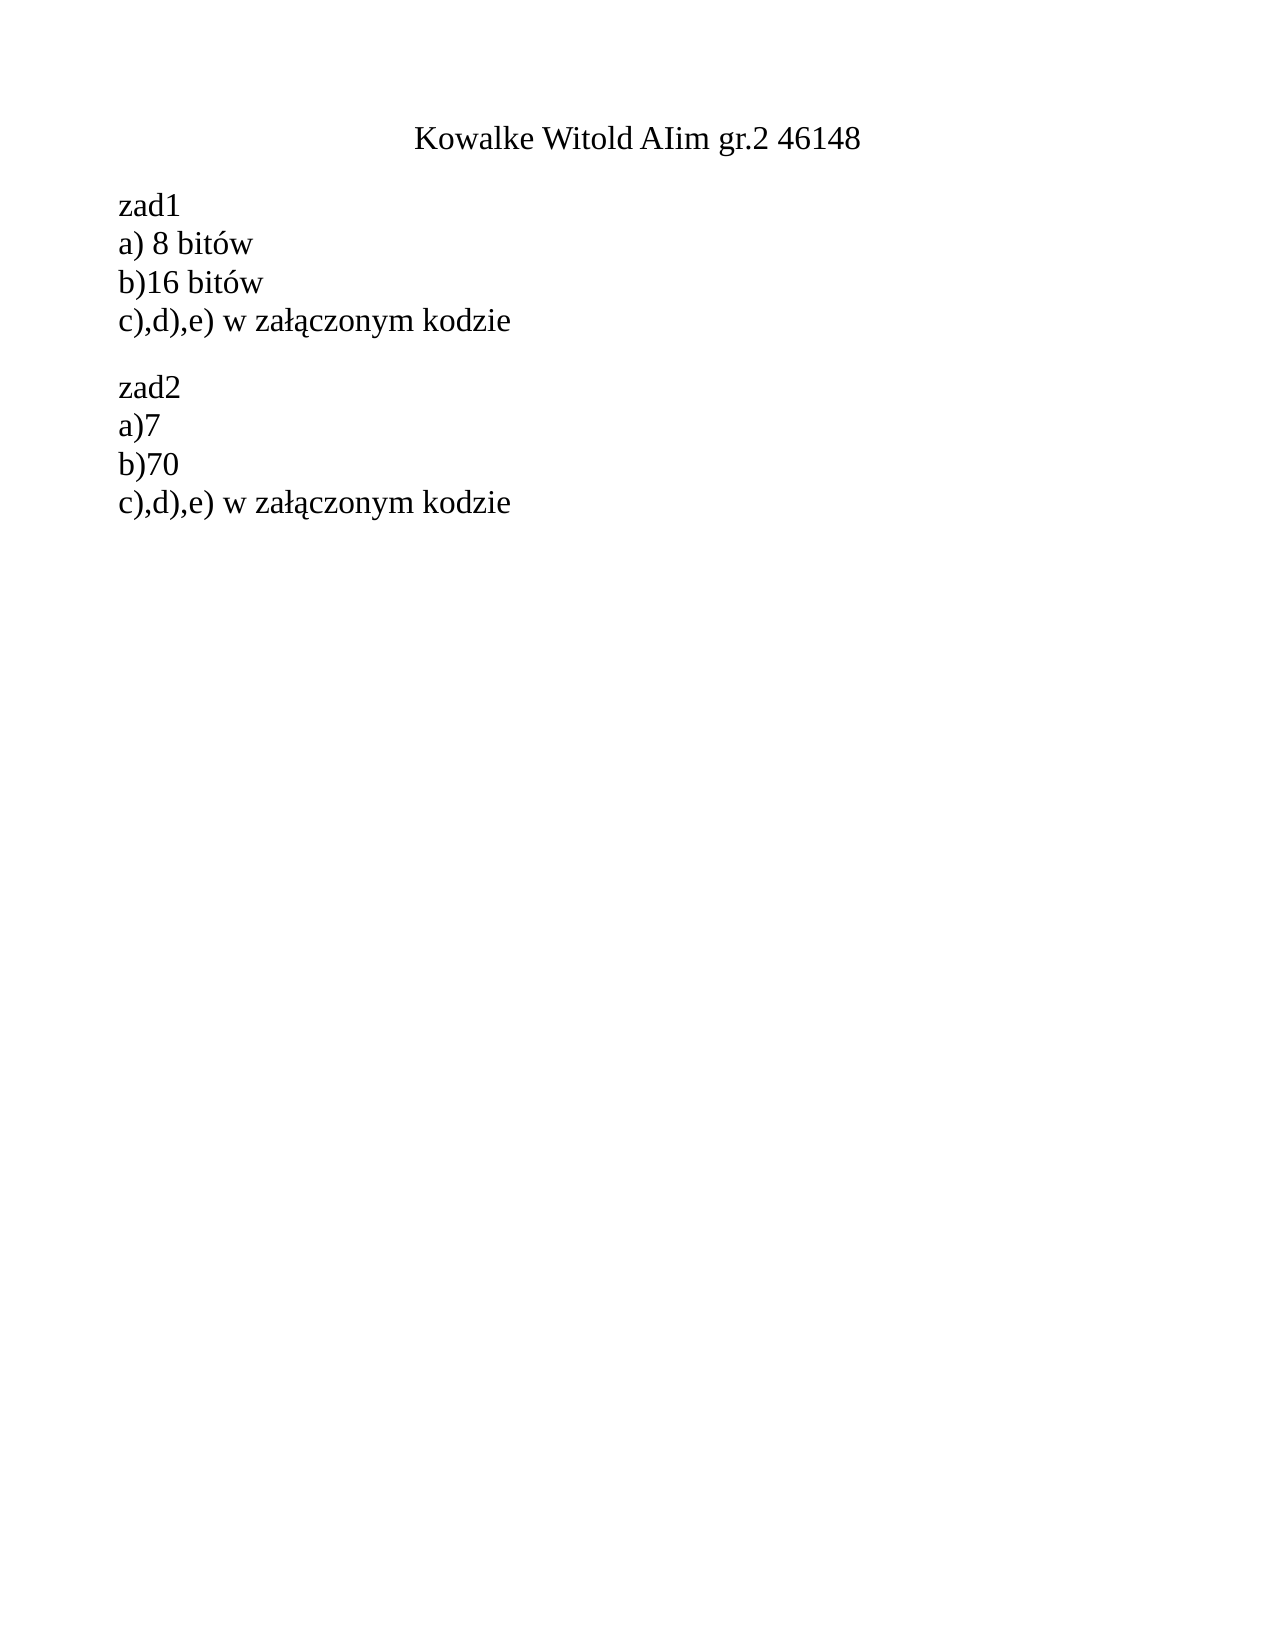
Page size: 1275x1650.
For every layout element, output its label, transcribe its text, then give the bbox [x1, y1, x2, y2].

text b)70 [118, 444, 1157, 482]
text a)7 [118, 406, 1157, 444]
text b)16 bitów [118, 262, 1157, 300]
text a) 8 bitów [118, 223, 1157, 262]
text zad2 [118, 367, 1157, 406]
text zad1 [118, 185, 1157, 223]
text c),d),e) w załączonym kodzie [118, 482, 1157, 521]
text c),d),e) w załączonym kodzie [118, 300, 1157, 338]
text Kowalke Witold AIim gr.2 46148 [118, 118, 1157, 156]
